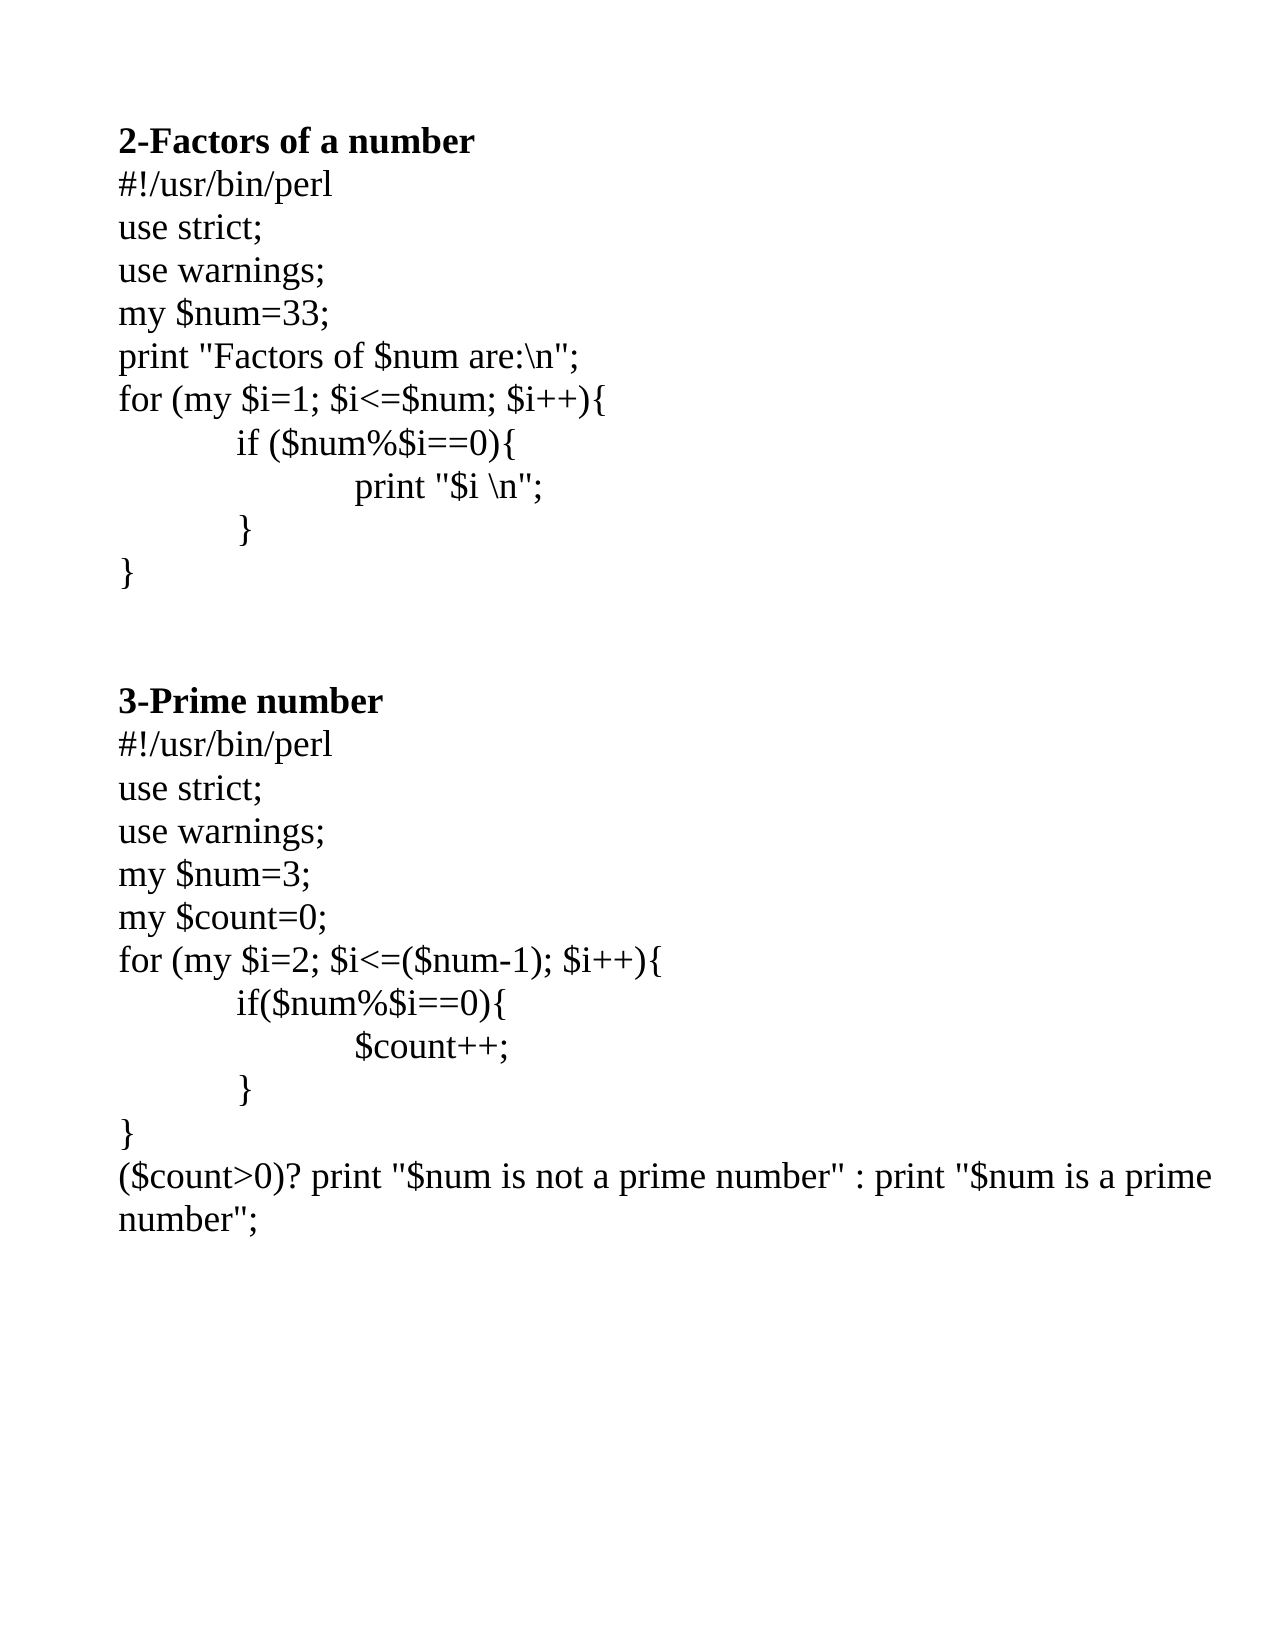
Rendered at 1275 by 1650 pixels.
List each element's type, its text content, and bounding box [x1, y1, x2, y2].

text for (my $i=2; $i<=($num-1); $i++){ [118, 937, 1275, 981]
text for (my $i=1; $i<=$num; $i++){ [118, 377, 1275, 420]
text } [118, 549, 1275, 592]
text $count++; [118, 1024, 1275, 1067]
text ($count>0)? print "$num is not a prime number" : print "$num is a prime number"; [118, 1153, 1275, 1239]
text use warnings; [118, 808, 1275, 851]
text my $num=33; [118, 291, 1275, 334]
text use strict; [118, 765, 1275, 808]
text 2-Factors of a number [118, 118, 1275, 161]
text my $num=3; [118, 851, 1275, 894]
text #!/usr/bin/perl [118, 161, 1275, 204]
text print "Factors of $num are:\n"; [118, 334, 1275, 377]
text } [118, 1067, 1275, 1110]
text my $count=0; [118, 894, 1275, 937]
text 3-Prime number [118, 679, 1275, 722]
text if ($num%$i==0){ [118, 420, 1275, 463]
text #!/usr/bin/perl [118, 722, 1275, 765]
text use strict; [118, 204, 1275, 247]
text use warnings; [118, 247, 1275, 291]
text print "$i \n"; [118, 463, 1275, 506]
text } [118, 506, 1275, 549]
text } [118, 1110, 1275, 1153]
text if($num%$i==0){ [118, 981, 1275, 1024]
